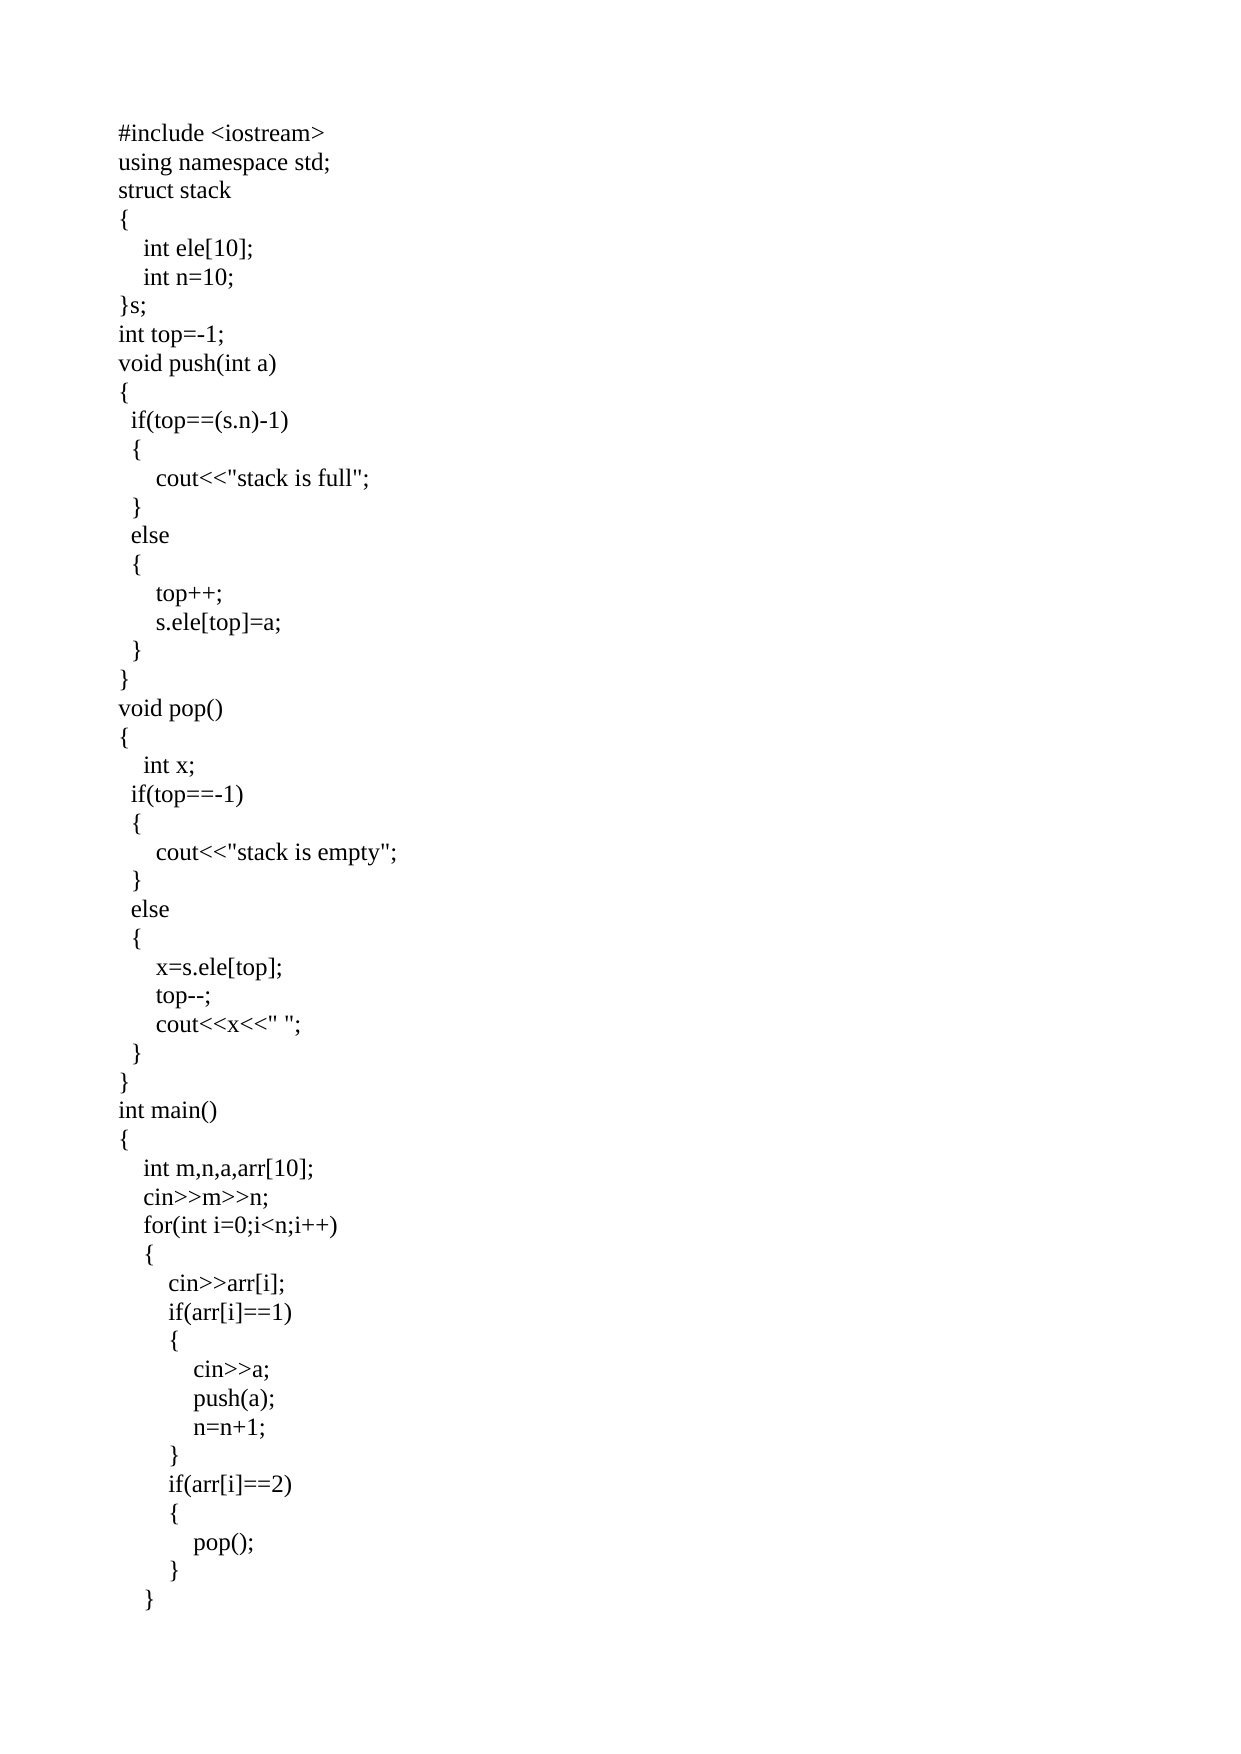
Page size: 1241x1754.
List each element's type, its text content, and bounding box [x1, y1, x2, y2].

text { [118, 923, 1122, 952]
text push(a); [118, 1383, 1122, 1412]
text else [118, 521, 1122, 549]
text { [118, 434, 1122, 463]
text cout<<"stack is empty"; [118, 837, 1122, 866]
text cin>>a; [118, 1354, 1122, 1383]
text if(top==-1) [118, 779, 1122, 808]
text } [118, 492, 1122, 521]
text cout<<"stack is full"; [118, 463, 1122, 492]
text cin>>arr[i]; [118, 1268, 1122, 1297]
text { [118, 377, 1122, 406]
text int x; [118, 751, 1122, 779]
text } [118, 1584, 1122, 1613]
text { [118, 1239, 1122, 1268]
text pop(); [118, 1527, 1122, 1556]
text for(int i=0;i<n;i++) [118, 1211, 1122, 1239]
text } [118, 636, 1122, 664]
text else [118, 894, 1122, 923]
text top++; [118, 578, 1122, 607]
text } [118, 1038, 1122, 1067]
text int top=-1; [118, 319, 1122, 348]
text int ele[10]; [118, 233, 1122, 262]
text n=n+1; [118, 1412, 1122, 1441]
text { [118, 722, 1122, 751]
text { [118, 808, 1122, 837]
text cout<<x<<" "; [118, 1009, 1122, 1038]
text x=s.ele[top]; [118, 952, 1122, 981]
text top--; [118, 981, 1122, 1009]
text int n=10; [118, 262, 1122, 291]
text cin>>m>>n; [118, 1182, 1122, 1211]
text using namespace std; [118, 147, 1122, 176]
text #include <iostream> [118, 118, 1122, 147]
text { [118, 1326, 1122, 1354]
text struct stack [118, 176, 1122, 204]
text { [118, 204, 1122, 233]
text int main() [118, 1096, 1122, 1124]
text if(arr[i]==2) [118, 1469, 1122, 1498]
text { [118, 1498, 1122, 1527]
text { [118, 549, 1122, 578]
text if(top==(s.n)-1) [118, 406, 1122, 434]
text int m,n,a,arr[10]; [118, 1153, 1122, 1182]
text }s; [118, 291, 1122, 319]
text } [118, 664, 1122, 693]
text void push(int a) [118, 348, 1122, 377]
text } [118, 1556, 1122, 1584]
text } [118, 866, 1122, 894]
text if(arr[i]==1) [118, 1297, 1122, 1326]
text { [118, 1124, 1122, 1153]
text } [118, 1441, 1122, 1469]
text void pop() [118, 693, 1122, 722]
text } [118, 1067, 1122, 1096]
text s.ele[top]=a; [118, 607, 1122, 636]
